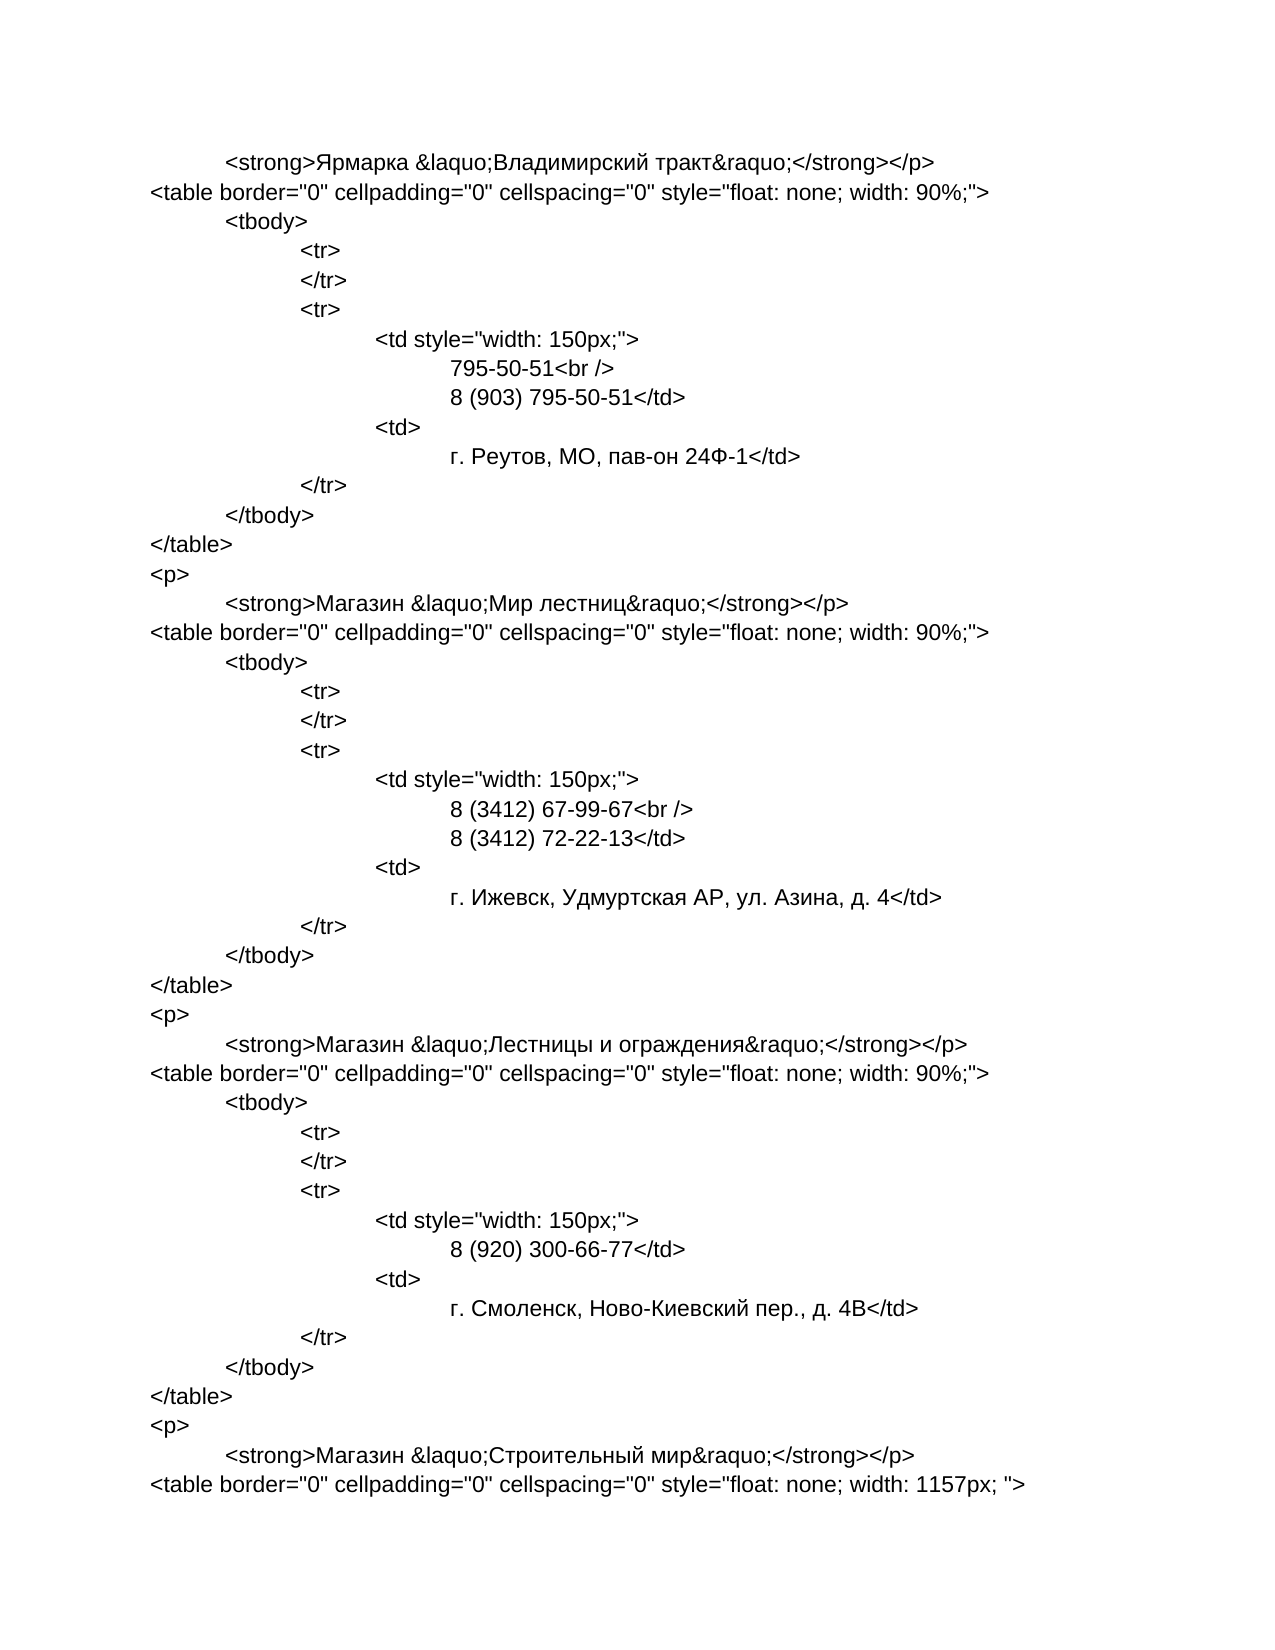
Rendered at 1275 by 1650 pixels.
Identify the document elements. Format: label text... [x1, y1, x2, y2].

text <table border="0" cellpadding="0" cellspacing="0" style="float: none; width: 90%;"> [150, 1061, 1125, 1086]
text 8 (920) 300-66-77</td> [150, 1237, 1125, 1262]
text </tr> [150, 1325, 1125, 1351]
text г. Смоленск, Ново-Киевский пер., д. 4В</td> [150, 1296, 1125, 1321]
text г. Реутов, МО, пав-он 24Ф-1</td> [150, 444, 1125, 469]
text 8 (3412) 72-22-13</td> [150, 826, 1125, 851]
text <tr> [150, 737, 1125, 763]
text </tr> [150, 1149, 1125, 1174]
text <tr> [150, 297, 1125, 322]
text <p> [150, 1002, 1125, 1027]
text <tbody> [150, 209, 1125, 234]
text </tbody> [150, 502, 1125, 528]
text <td> [150, 1266, 1125, 1292]
text </tr> [150, 914, 1125, 939]
text </table> [150, 972, 1125, 998]
text <td style="width: 150px;"> [150, 1207, 1125, 1233]
text <p> [150, 561, 1125, 587]
text <td> [150, 414, 1125, 440]
text </tbody> [150, 943, 1125, 969]
text <p> [150, 1413, 1125, 1439]
text <tr> [150, 1178, 1125, 1204]
text <table border="0" cellpadding="0" cellspacing="0" style="float: none; width: 90%;"> [150, 620, 1125, 646]
text <td style="width: 150px;"> [150, 767, 1125, 792]
text 8 (903) 795-50-51</td> [150, 385, 1125, 411]
text <td> [150, 855, 1125, 881]
text <tbody> [150, 649, 1125, 675]
text г. Ижевск, Удмуртская АР, ул. Азина, д. 4</td> [150, 884, 1125, 910]
text </tr> [150, 473, 1125, 499]
text </tbody> [150, 1354, 1125, 1380]
text <tbody> [150, 1090, 1125, 1116]
text </tr> [150, 267, 1125, 293]
text <tr> [150, 679, 1125, 704]
text <td style="width: 150px;"> [150, 326, 1125, 352]
text <strong>Магазин &laquo;Лестницы и ограждения&raquo;</strong></p> [150, 1031, 1125, 1057]
text 8 (3412) 67-99-67<br /> [150, 796, 1125, 822]
text <strong>Ярмарка &laquo;Владимирский тракт&raquo;</strong></p> [150, 150, 1125, 176]
text <table border="0" cellpadding="0" cellspacing="0" style="float: none; width: 90%;"> [150, 179, 1125, 205]
text </table> [150, 1384, 1125, 1409]
text <table border="0" cellpadding="0" cellspacing="0" style="float: none; width: 1157px; "> [150, 1472, 1125, 1497]
text <tr> [150, 238, 1125, 264]
text </table> [150, 532, 1125, 557]
text </tr> [150, 708, 1125, 734]
text <strong>Магазин &laquo;Мир лестниц&raquo;</strong></p> [150, 591, 1125, 616]
text 795-50-51<br /> [150, 356, 1125, 381]
text <strong>Магазин &laquo;Строительный мир&raquo;</strong></p> [150, 1442, 1125, 1468]
text <tr> [150, 1119, 1125, 1145]
